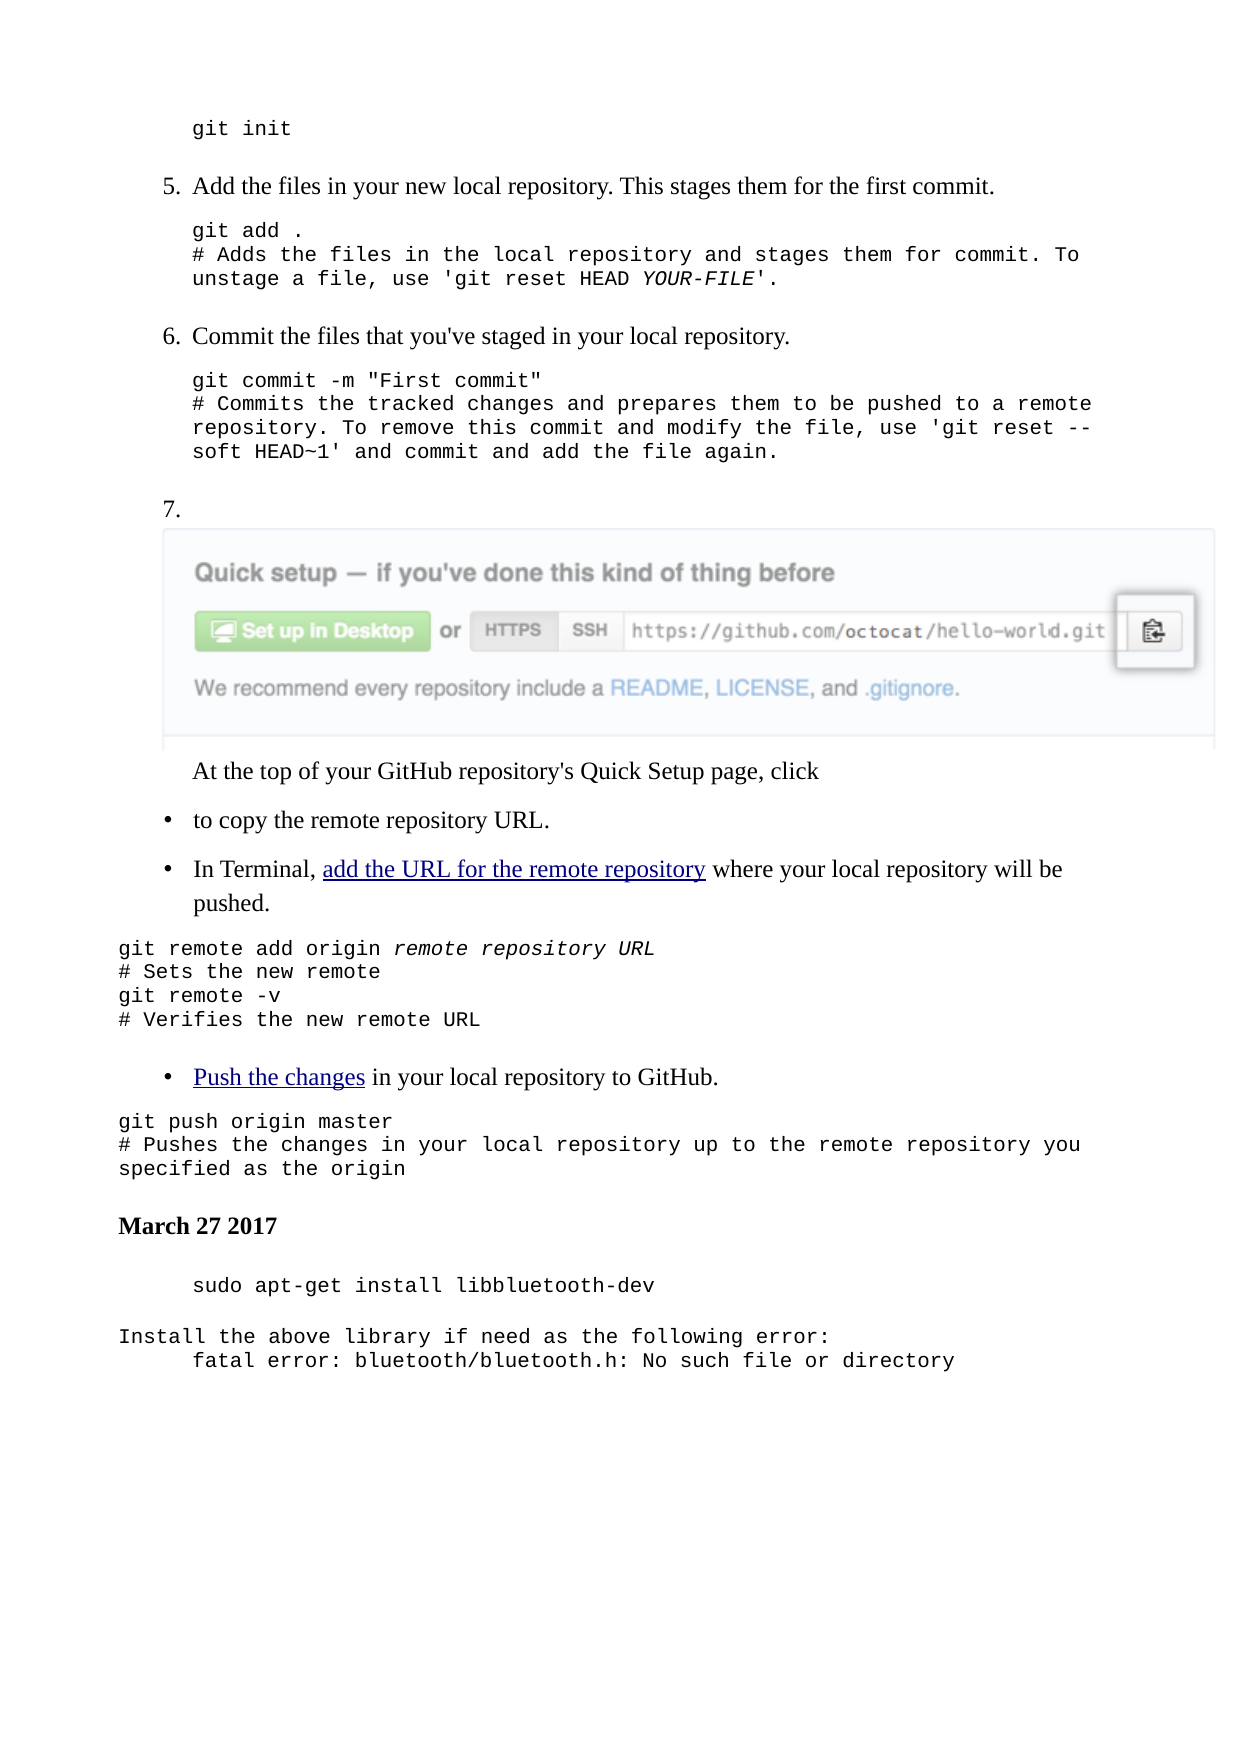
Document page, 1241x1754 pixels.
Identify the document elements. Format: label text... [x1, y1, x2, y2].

text fatal error: bluetooth/bluetooth.h: No such file or directory [118, 1350, 1122, 1374]
text # Verifies the new remote URL [118, 1008, 1122, 1032]
list git commit -m "First commit" [162, 370, 1122, 393]
list In Terminal, add the URL for the remote repository where your local repository will be pushed. [164, 854, 1122, 917]
text # Pushes the changes in your local repository up to the remote repository you specified as the origin [118, 1134, 1122, 1182]
text March 27 2017 [118, 1211, 1122, 1240]
list At the top of your GitHub repository's Quick Setup page, click [162, 751, 1122, 785]
list # Adds the files in the local repository and stages them for commit. To unstage a file, use 'git reset HEAD YOUR-FILE'. [162, 244, 1122, 291]
list Commit the files that you've staged in your local repository. [162, 321, 1122, 349]
text git remote -v [118, 985, 1122, 1008]
text git push origin master [118, 1111, 1122, 1134]
list Add the files in your new local repository. This stages them for the first commit. [162, 171, 1122, 200]
text # Sets the new remote [118, 961, 1122, 985]
picture [162, 528, 1216, 751]
list At the top of your GitHub repository's Quick Setup page, click [162, 494, 1122, 528]
list # Commits the tracked changes and prepares them to be pushed to a remote repository. To remove this commit and modify the file, use 'git reset --soft HEAD~1' and commit and add the file again. [162, 393, 1122, 464]
list git add . [162, 220, 1122, 244]
list Push the changes in your local repository to GitHub. [164, 1062, 1122, 1090]
text sudo apt-get install libbluetooth-dev [118, 1269, 1122, 1298]
text git remote add origin remote repository URL [118, 938, 1122, 961]
text Install the above library if need as the following error: [118, 1327, 1122, 1350]
list to copy the remote repository URL. [164, 805, 1122, 834]
list git init [162, 118, 1122, 142]
